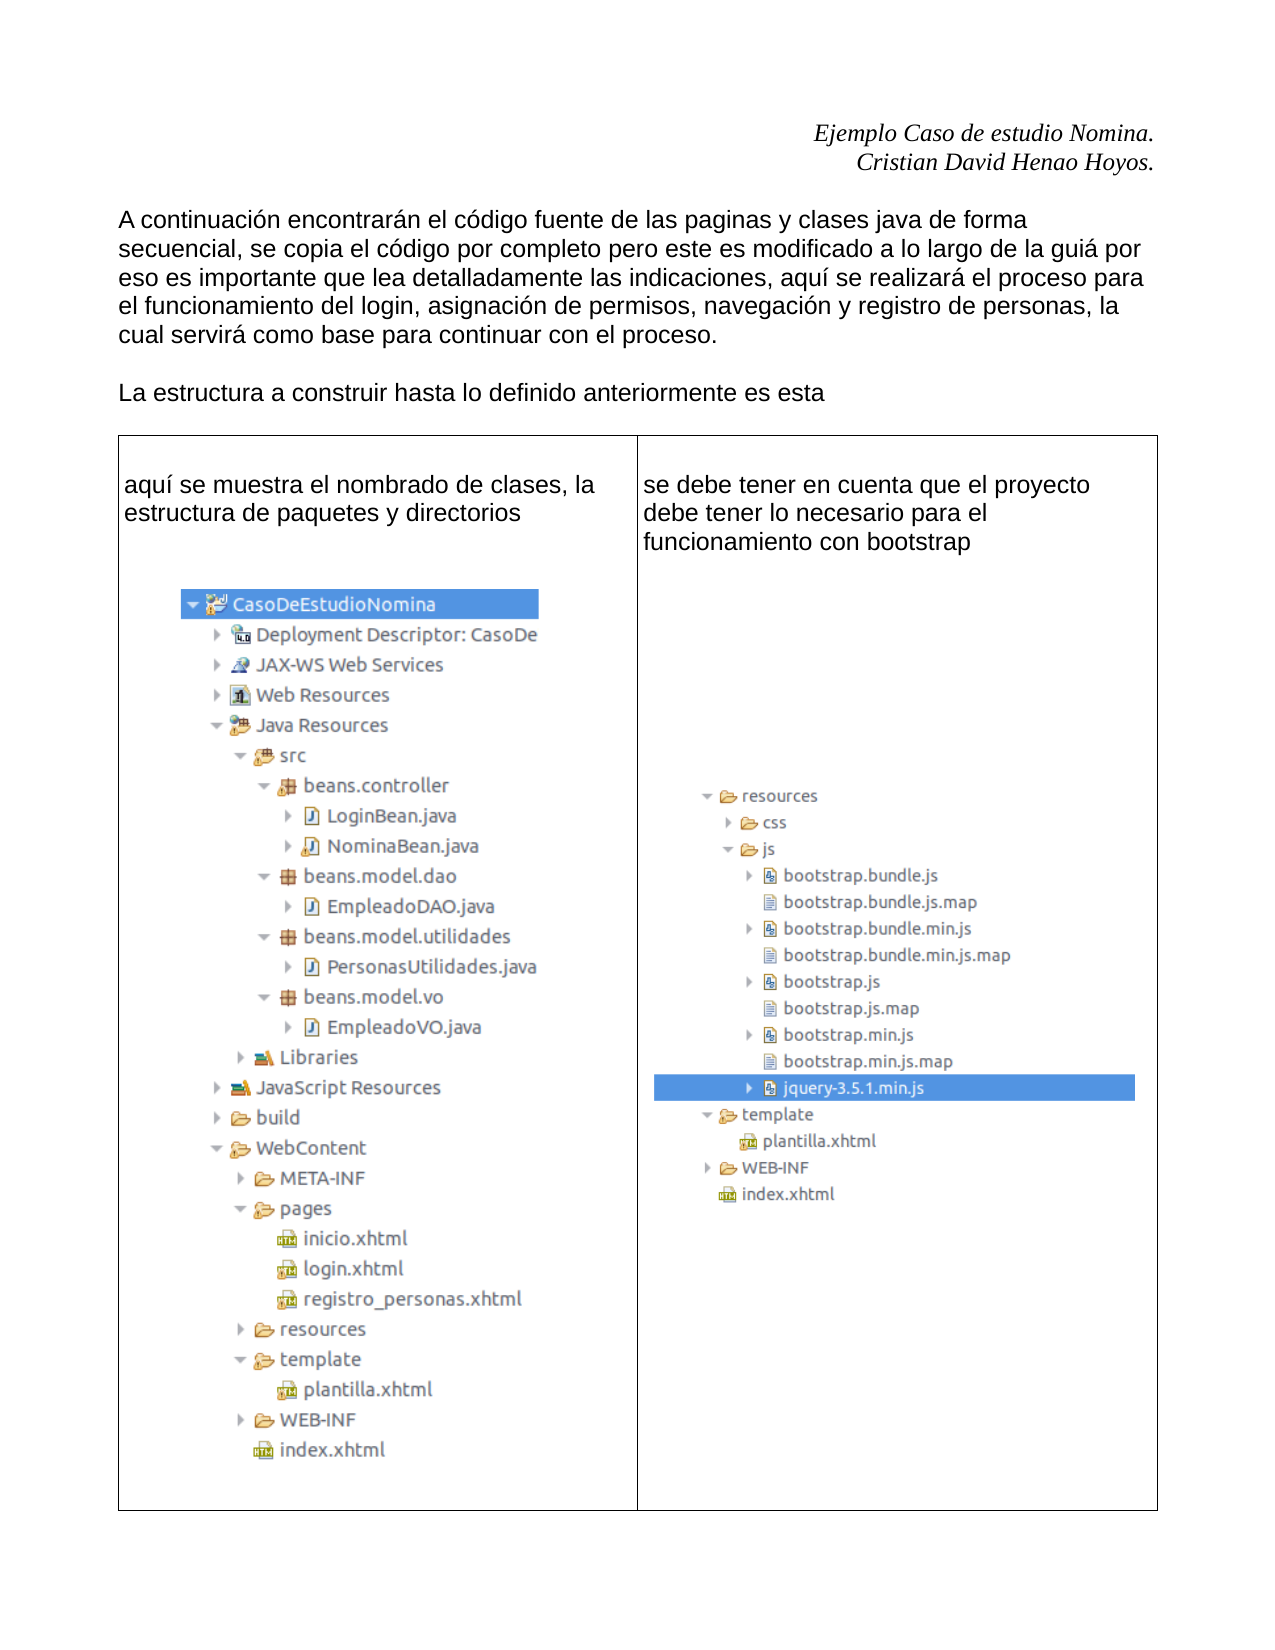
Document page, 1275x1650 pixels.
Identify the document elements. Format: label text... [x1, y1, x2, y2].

text La estructura a construir hasta lo definido anteriormente es esta [118, 378, 1157, 406]
picture [180, 589, 539, 1466]
table_header se debe tener en cuenta que el proyecto debe tener lo necesario para el funcionamiento con bootstrap [638, 436, 1157, 1510]
picture [653, 781, 1135, 1206]
text A continuación encontrarán el código fuente de las paginas y clases java de forma secuencial, se copia el código por completo pero este es modificado a lo largo de la guiá por eso es importante que lea detalladamente las indicaciones, aquí se realizará el proceso para el funcionamiento del login, asignación de permisos, navegación y registro de personas, la cual servirá como base para continuar con el proceso. [118, 205, 1157, 349]
table_header aquí se muestra el nombrado de clases, la estructura de paquetes y directorios [119, 436, 637, 1510]
